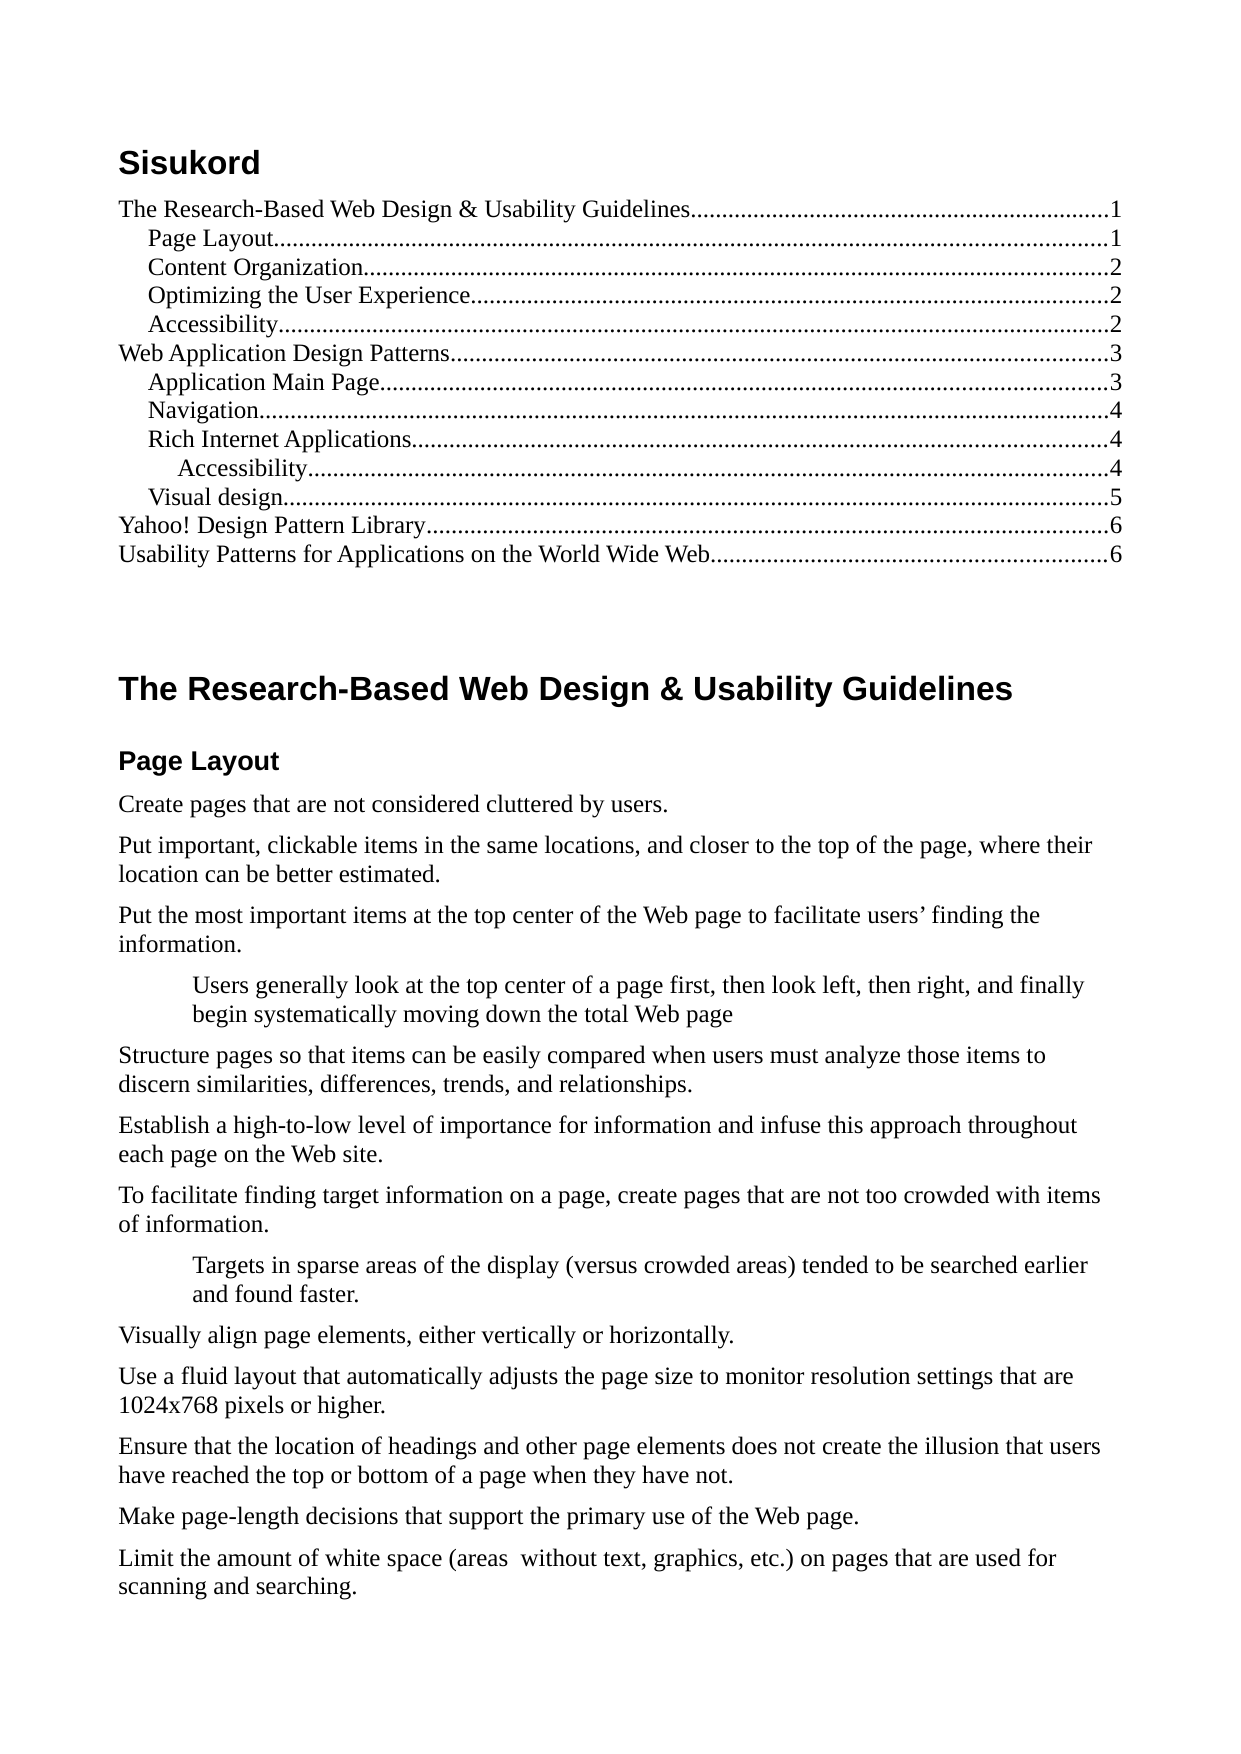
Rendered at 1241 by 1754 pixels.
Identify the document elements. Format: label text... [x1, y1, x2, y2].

text Users generally look at the top center of a page first, then look left, then right, and finally begin systematically moving down the total Web page [192, 970, 1122, 1028]
text Content Organization 2 [148, 252, 1122, 280]
text Accessibility 2 [148, 309, 1122, 338]
text Targets in sparse areas of the display (versus crowded areas) tended to be searched earlier and found faster. [192, 1250, 1122, 1308]
text Application Main Page 3 [148, 367, 1122, 395]
text Navigation 4 [148, 395, 1122, 424]
text Limit the amount of white space (areas without text, graphics, etc.) on pages that are used for scanning and searching. [118, 1543, 1122, 1600]
text Yahoo! Design Pattern Library 6 [118, 510, 1122, 539]
text Usability Patterns for Applications on the World Wide Web 6 [118, 539, 1122, 568]
text Visual design 5 [148, 482, 1122, 510]
text Accessibility 4 [177, 453, 1122, 482]
text Rich Internet Applications 4 [148, 424, 1122, 453]
text Put important, clickable items in the same locations, and closer to the top of the page, where their location can be better estimated. [118, 830, 1122, 888]
text Put the most important items at the top center of the Web page to facilitate users’ finding the information. [118, 900, 1122, 958]
subtitle Sisukord [118, 143, 1122, 182]
text Visually align page elements, either vertically or horizontally. [118, 1320, 1122, 1349]
text Optimizing the User Experience 2 [148, 280, 1122, 309]
text Create pages that are not considered cluttered by users. [118, 789, 1122, 818]
text Make page-length decisions that support the primary use of the Web page. [118, 1501, 1122, 1530]
subtitle Page Layout [118, 745, 1122, 776]
text Establish a high-to-low level of importance for information and infuse this approach throughout each page on the Web site. [118, 1110, 1122, 1168]
text Structure pages so that items can be easily compared when users must analyze those items to discern similarities, differences, trends, and relationships. [118, 1040, 1122, 1098]
text The Research-Based Web Design & Usability Guidelines 1 [118, 194, 1122, 223]
text To facilitate finding target information on a page, create pages that are not too crowded with items of information. [118, 1180, 1122, 1238]
text Ensure that the location of headings and other page elements does not create the illusion that users have reached the top or bottom of a page when they have not. [118, 1431, 1122, 1489]
text Web Application Design Patterns 3 [118, 338, 1122, 367]
subtitle The Research-Based Web Design & Usability Guidelines [118, 669, 1122, 708]
text Use a fluid layout that automatically adjusts the page size to monitor resolution settings that are 1024x768 pixels or higher. [118, 1361, 1122, 1419]
text Page Layout 1 [148, 223, 1122, 252]
